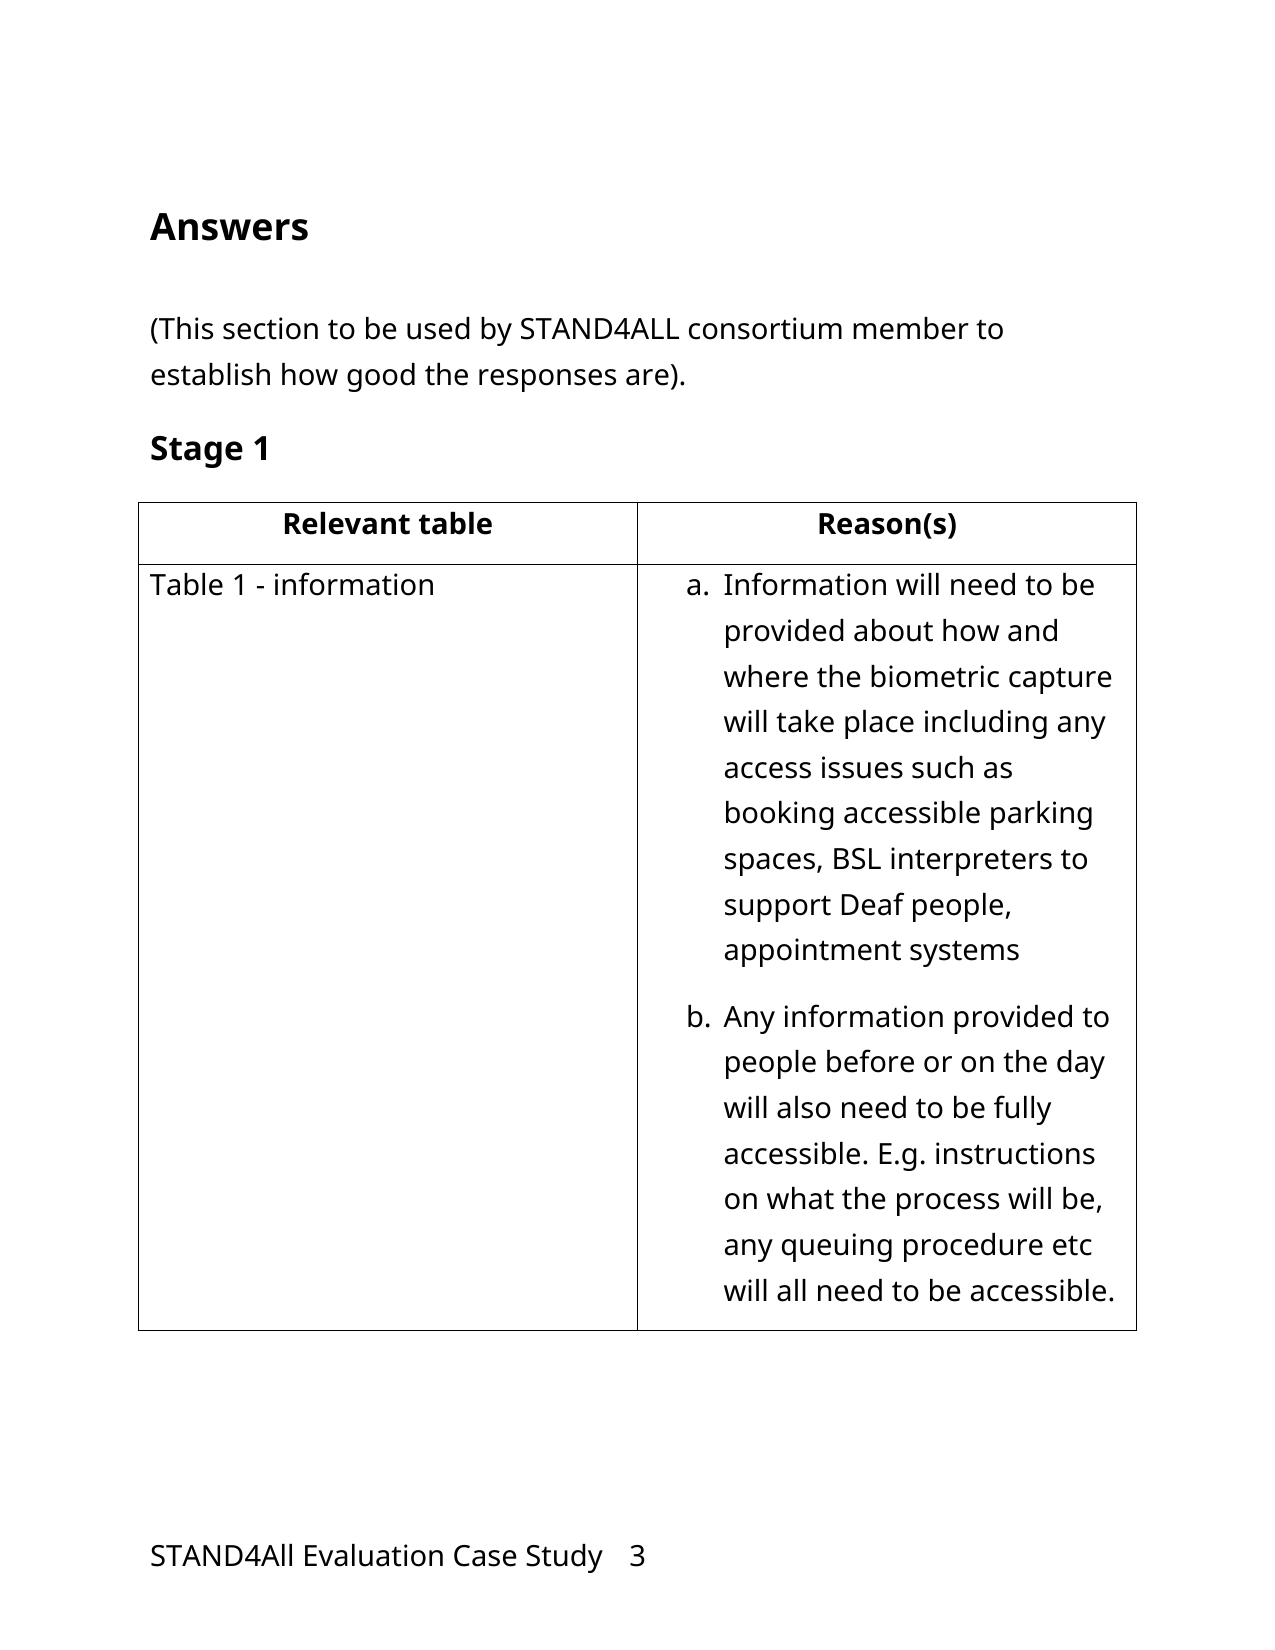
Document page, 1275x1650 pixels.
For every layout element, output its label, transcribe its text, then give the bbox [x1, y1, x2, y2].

table_header Relevant table [139, 503, 637, 564]
table_cell Information will need to be provided about how and where the biometric capture will take place including any access issues such as booking accessible parking spaces, BSL interpreters to support Deaf people, appointment systems Any information provided to people before or on the day will also need to be fully accessible. E.g. instructions on what the process will be, any queuing procedure etc will all need to be accessible. [638, 565, 1136, 1330]
text (This section to be used by STAND4ALL consortium member to establish how good the responses are). [150, 309, 1125, 394]
table_cell Table 1 - information [139, 565, 637, 1330]
subtitle Answers [150, 200, 1125, 251]
table_header Reason(s) [638, 503, 1136, 564]
subtitle Stage 1 [150, 425, 1125, 470]
